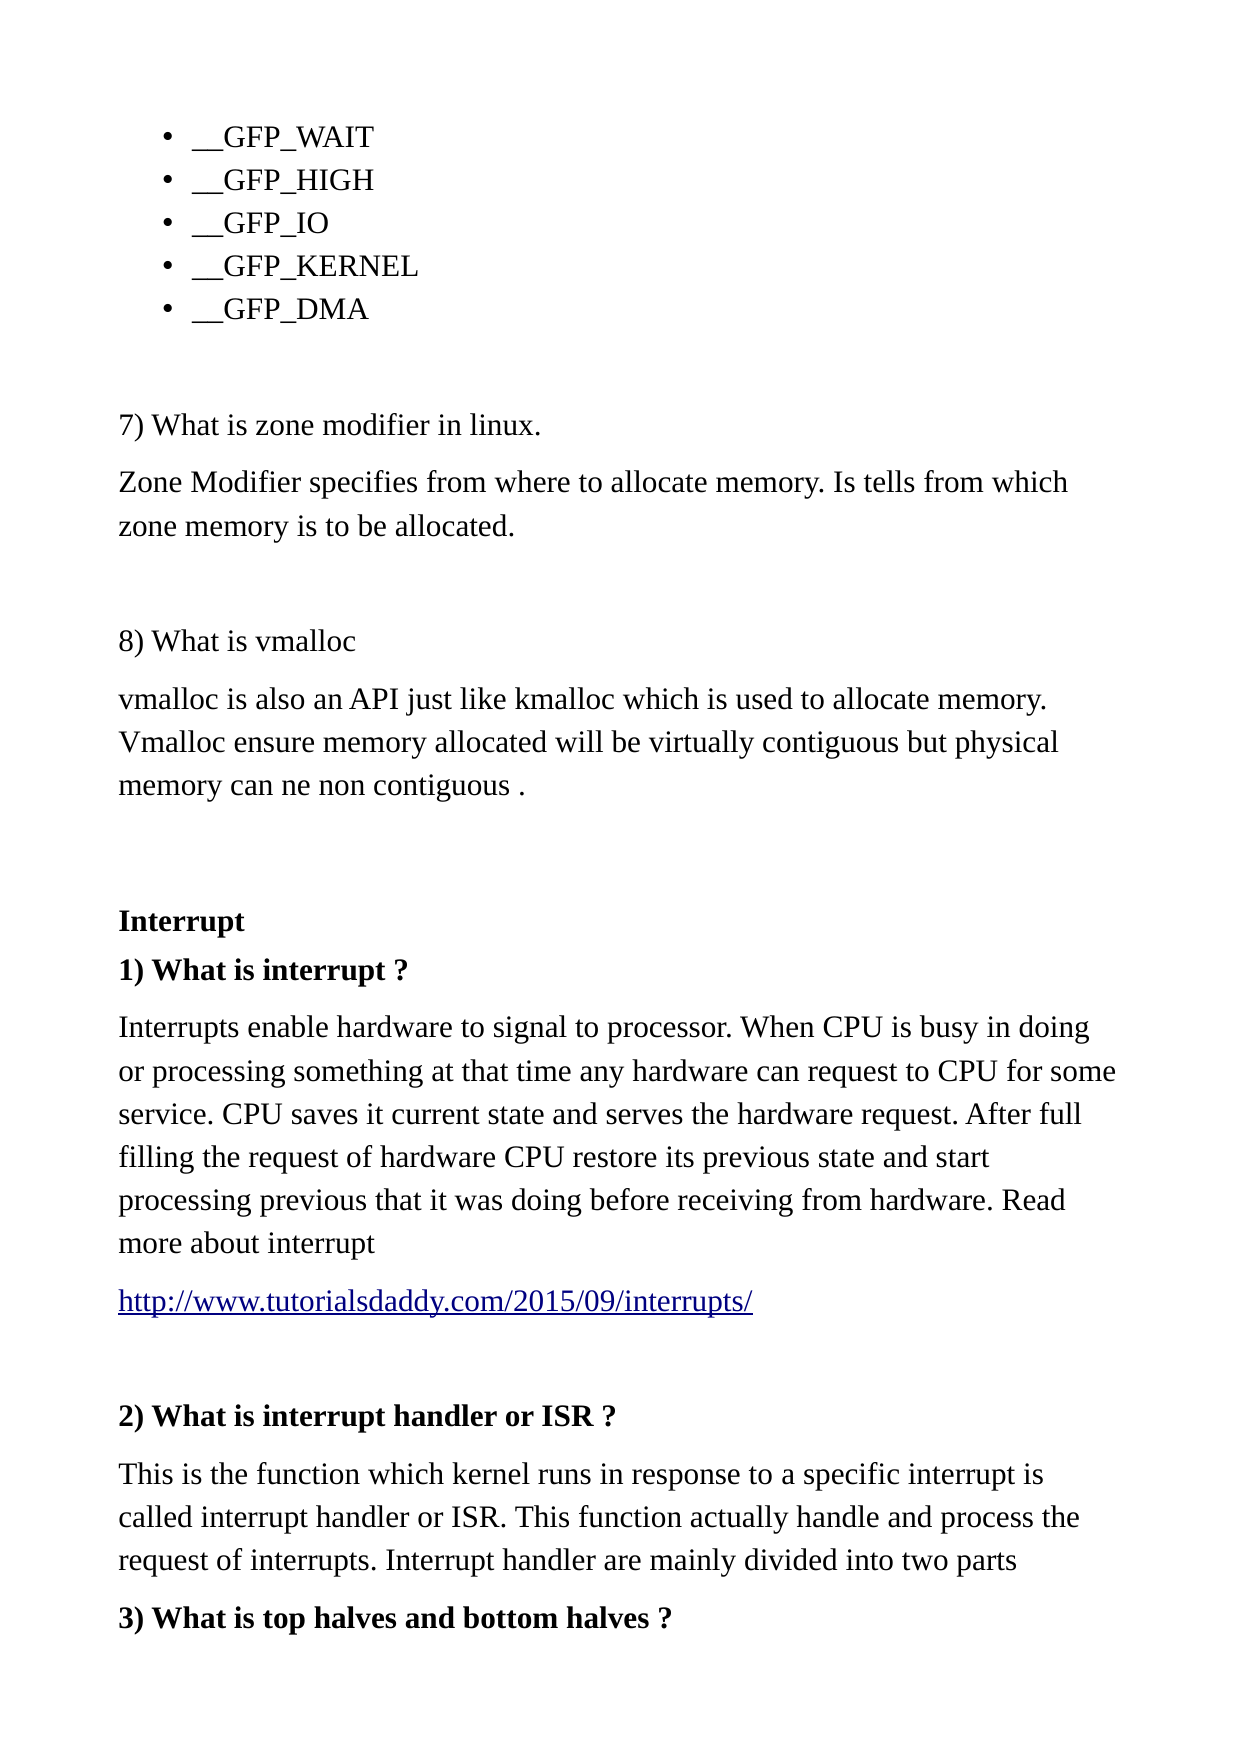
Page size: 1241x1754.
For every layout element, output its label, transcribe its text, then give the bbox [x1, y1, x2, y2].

text 8) What is vmalloc [118, 622, 1122, 658]
text 7) What is zone modifier in linux. [118, 406, 1122, 442]
list __GFP_IO [162, 204, 1122, 240]
text 1) What is interrupt ? [118, 951, 1122, 987]
subtitle Interrupt [118, 902, 1122, 938]
list __GFP_HIGH [162, 161, 1122, 197]
list __GFP_WAIT [162, 118, 1122, 154]
list __GFP_KERNEL [162, 247, 1122, 283]
text http://www.tutorialsdaddy.com/2015/09/interrupts/ [118, 1282, 1122, 1318]
text This is the function which kernel runs in response to a specific interrupt is called interrupt handler or ISR. This function actually handle and process the request of interrupts. Interrupt handler are mainly divided into two parts [118, 1455, 1122, 1577]
text Interrupts enable hardware to signal to processor. When CPU is busy in doing or processing something at that time any hardware can request to CPU for some service. CPU saves it current state and serves the hardware request. After full filling the request of hardware CPU restore its previous state and start processing previous that it was doing before receiving from hardware. Read more about interrupt [118, 1009, 1122, 1260]
text vmalloc is also an API just like kmalloc which is used to allocate memory. Vmalloc ensure memory allocated will be virtually contiguous but physical memory can ne non contiguous . [118, 680, 1122, 802]
text Zone Modifier specifies from where to allocate memory. Is tells from which zone memory is to be allocated. [118, 464, 1122, 543]
text 3) What is top halves and bottom halves ? [118, 1599, 1122, 1635]
list __GFP_DMA [162, 291, 1122, 327]
text 2) What is interrupt handler or ISR ? [118, 1397, 1122, 1433]
